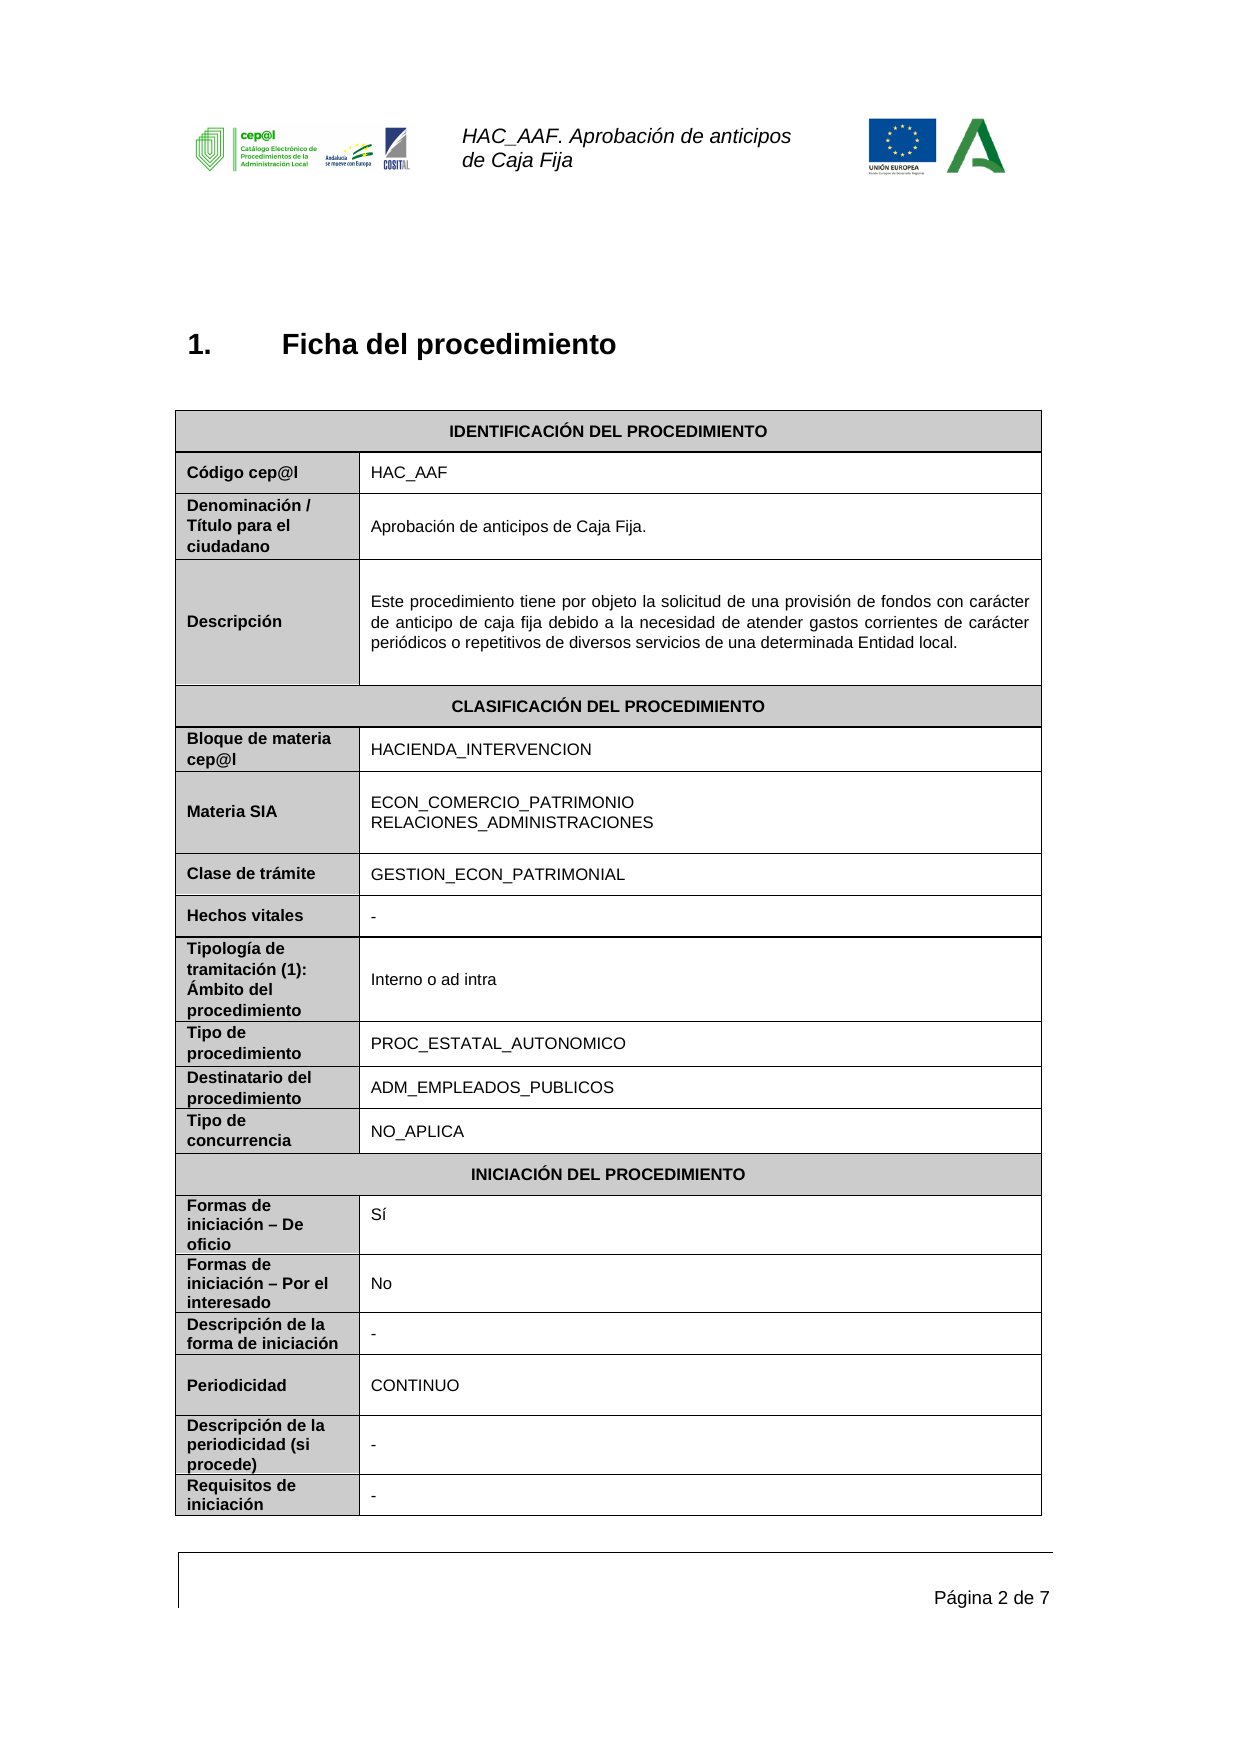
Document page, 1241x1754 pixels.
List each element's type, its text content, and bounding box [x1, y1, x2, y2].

table_cell Código cep@l [176, 453, 359, 493]
table_cell Requisitos de iniciación [176, 1475, 359, 1515]
table_cell Sí [360, 1196, 1041, 1253]
table_cell ADM_EMPLEADOS_PUBLICOS [360, 1067, 1041, 1108]
table_cell Formas de iniciación – De oficio [176, 1196, 359, 1253]
table_cell PROC_ESTATAL_AUTONOMICO [360, 1022, 1041, 1066]
table_cell HAC_AAF [360, 453, 1041, 493]
table_cell Tipo de concurrencia [176, 1109, 359, 1153]
table_cell Denominación / Título para el ciudadano [176, 494, 359, 559]
table_cell - [360, 1416, 1041, 1473]
subtitle Ficha del procedimiento [187, 327, 1053, 361]
table_cell Destinatario del procedimiento [176, 1067, 359, 1108]
table_cell Este procedimiento tiene por objeto la solicitud de una provisión de fondos con carácter de anticipo de caja fija debido a la necesidad de atender gastos corrientes de carácter periódicos o repetitivos de diversos servicios de una determinada Entidad local. [360, 560, 1041, 684]
table_cell GESTION_ECON_PATRIMONIAL [360, 854, 1041, 894]
table_cell Descripción de la forma de iniciación [176, 1313, 359, 1354]
table_cell NO_APLICA [360, 1109, 1041, 1153]
table_cell CONTINUO [360, 1355, 1041, 1415]
table_cell No [360, 1255, 1041, 1312]
table_cell Hechos vitales [176, 896, 359, 936]
table_header Identificación del Procedimiento [176, 411, 1041, 451]
table_cell - [360, 1313, 1041, 1354]
table_cell Descripción [176, 560, 359, 684]
table_cell Interno o ad intra [360, 938, 1041, 1021]
table_cell ECON_COMERCIO_PATRIMONIO RELACIONES_ADMINISTRACIONES [360, 772, 1041, 853]
table_cell Formas de iniciación – Por el interesado [176, 1255, 359, 1312]
table_cell Tipo de procedimiento [176, 1022, 359, 1066]
picture [193, 124, 417, 174]
table_cell HACIENDA_INTERVENCION [360, 728, 1041, 771]
table_cell - [360, 896, 1041, 936]
table_cell CLASIFICACIÓN DEL PROCEDIMIENTO [176, 686, 1041, 726]
table_cell Clase de trámite [176, 854, 359, 894]
table_cell Bloque de materia cep@l [176, 728, 359, 771]
table_cell Descripción de la periodicidad (si procede) [176, 1416, 359, 1473]
table_cell - [360, 1475, 1041, 1515]
table_cell INICIACIÓN DEL PROCEDIMIENTO [176, 1154, 1041, 1195]
table_cell Materia SIA [176, 772, 359, 853]
table_cell Periodicidad [176, 1355, 359, 1415]
table_cell Tipología de tramitación (1): Ámbito del procedimiento [176, 938, 359, 1021]
table_cell Aprobación de anticipos de Caja Fija. [360, 494, 1041, 559]
